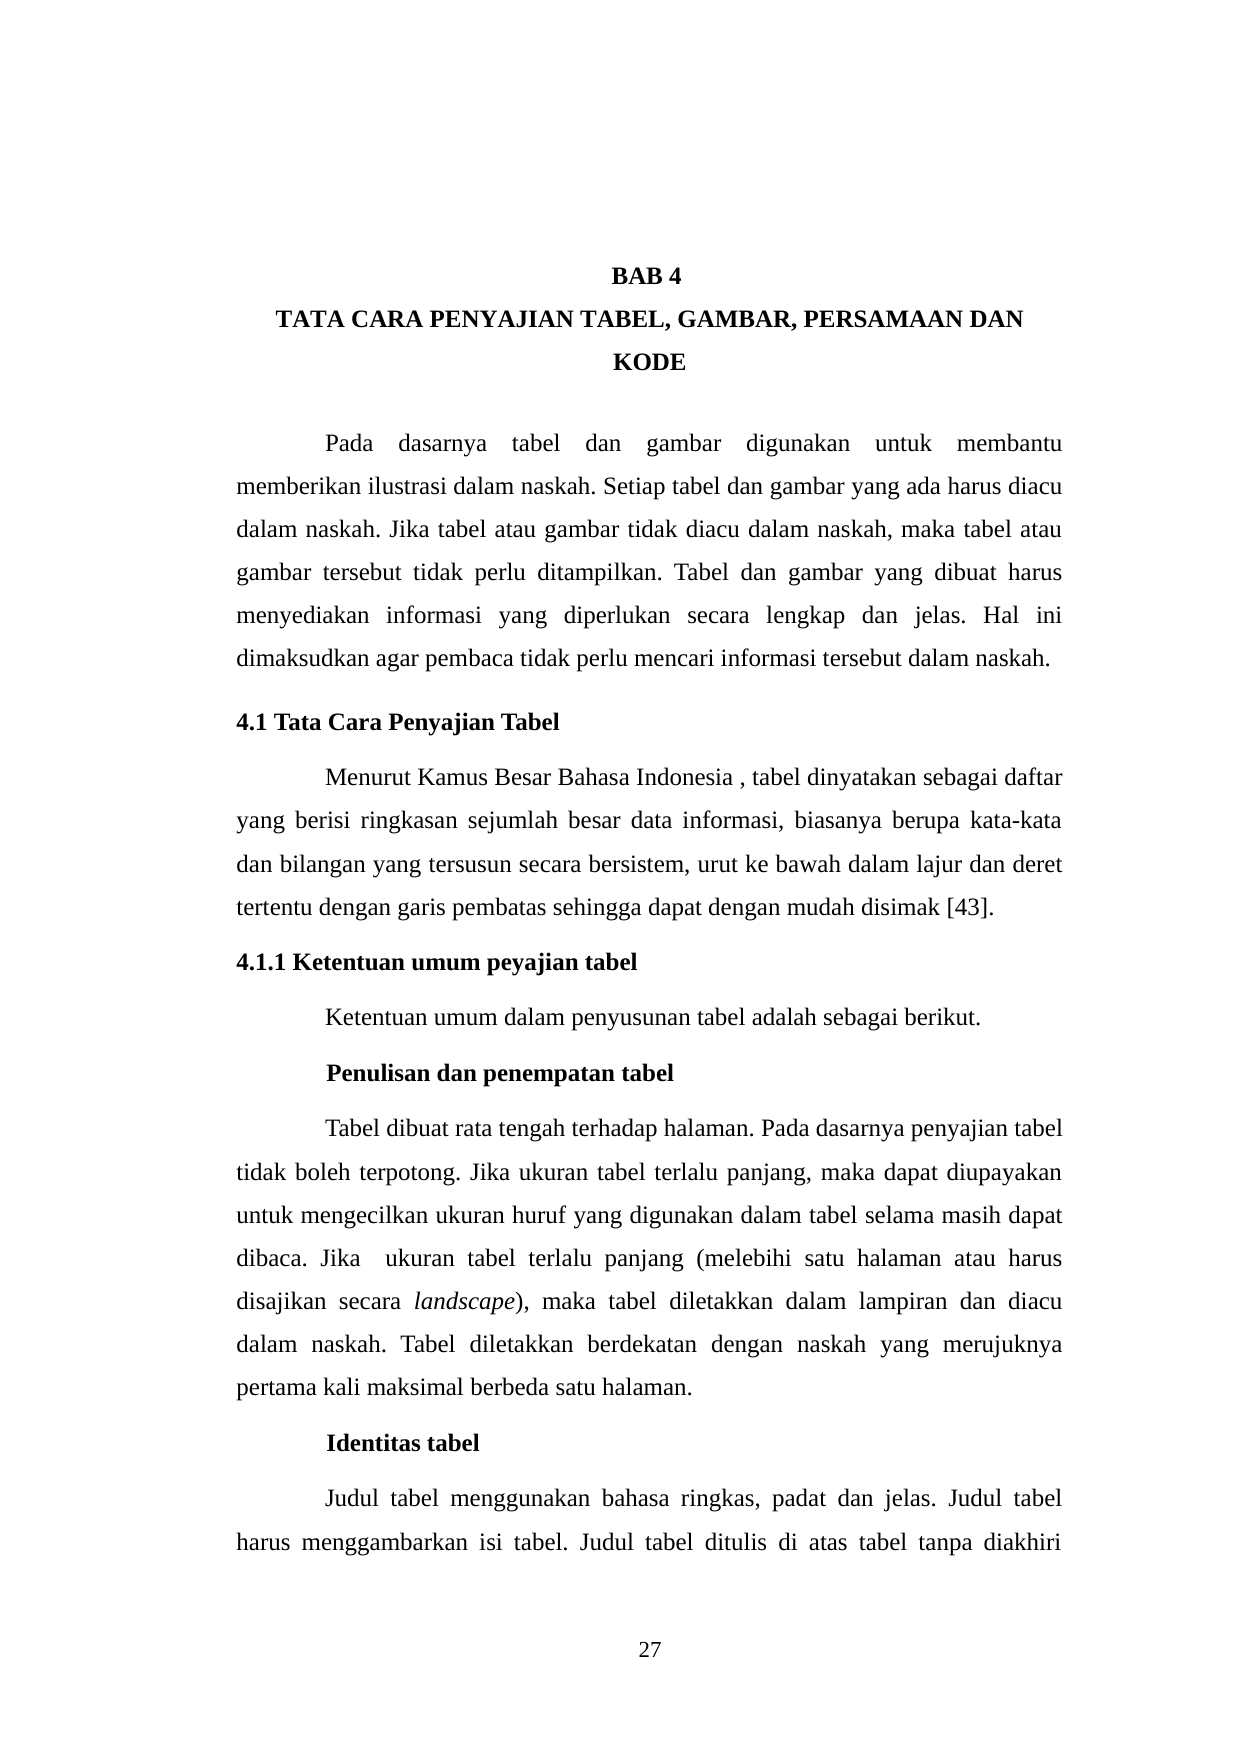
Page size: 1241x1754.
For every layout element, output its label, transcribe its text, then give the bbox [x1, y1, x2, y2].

subtitle Ketentuan umum peyajian tabel [236, 947, 1063, 976]
subtitle Identitas tabel [236, 1428, 1063, 1457]
subtitle Penulisan dan penempatan tabel [236, 1058, 1063, 1087]
text Ketentuan umum dalam penyusunan tabel adalah sebagai berikut. [236, 1002, 1063, 1031]
subtitle Tata Cara Penyajian Tabel [236, 707, 1063, 736]
text Pada dasarnya tabel dan gambar digunakan untuk membantu memberikan ilustrasi dalam naskah. Setiap tabel dan gambar yang ada harus diacu dalam naskah. Jika tabel atau gambar tidak diacu dalam naskah, maka tabel atau gambar tersebut tidak perlu ditampilkan. Tabel dan gambar yang dibuat harus menyediakan informasi yang diperlukan secara lengkap dan jelas. Hal ini dimaksudkan agar pembaca tidak perlu mencari informasi tersebut dalam naskah. [236, 428, 1063, 672]
subtitle TATA CARA PENYAJIAN TABEL, GAMBAR, PERSAMAAN DAN KODE [236, 261, 1063, 376]
text Judul tabel menggunakan bahasa ringkas, padat dan jelas. Judul tabel harus menggambarkan isi tabel. Judul tabel ditulis di atas tabel tanpa diakhiri [236, 1483, 1063, 1555]
text Menurut Kamus Besar Bahasa Indonesia , tabel dinyatakan sebagai daftar yang berisi ringkasan sejumlah besar data informasi, biasanya berupa kata-kata dan bilangan yang tersusun secara bersistem, urut ke bawah dalam lajur dan deret tertentu dengan garis pembatas sehingga dapat dengan mudah disimak [43]. [236, 762, 1063, 921]
text Tabel dibuat rata tengah terhadap halaman. Pada dasarnya penyajian tabel tidak boleh terpotong. Jika ukuran tabel terlalu panjang, maka dapat diupayakan untuk mengecilkan ukuran huruf yang digunakan dalam tabel selama masih dapat dibaca. Jika ukuran tabel terlalu panjang (melebihi satu halaman atau harus disajikan secara landscape), maka tabel diletakkan dalam lampiran dan diacu dalam naskah. Tabel diletakkan berdekatan dengan naskah yang merujuknya pertama kali maksimal berbeda satu halaman. [236, 1113, 1063, 1401]
